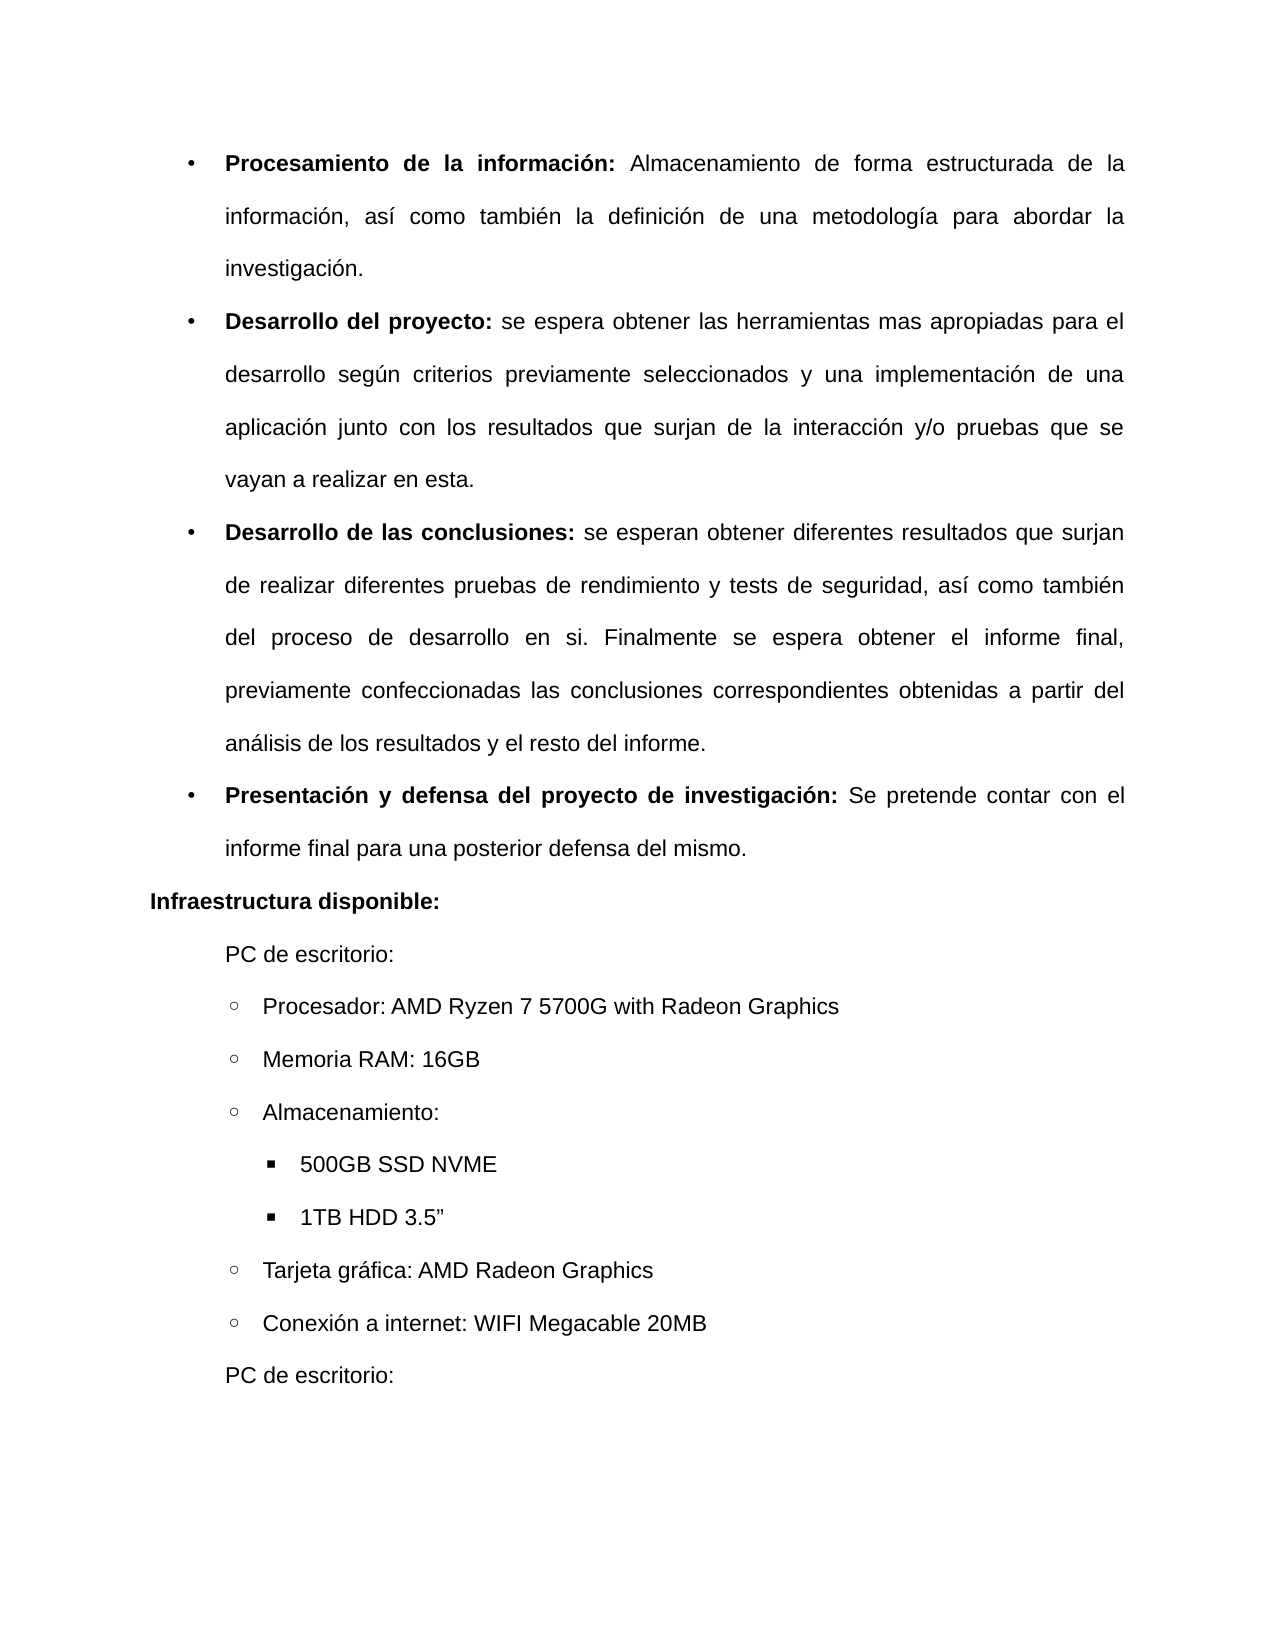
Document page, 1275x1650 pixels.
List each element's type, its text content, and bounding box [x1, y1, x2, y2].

list Procesamiento de la información: Almacenamiento de forma estructurada de la información, así como también la definición de una metodología para abordar la investigación. [187, 150, 1125, 282]
list Desarrollo de las conclusiones: se esperan obtener diferentes resultados que surjan de realizar diferentes pruebas de rendimiento y tests de seguridad, así como también del proceso de desarrollo en si. Finalmente se espera obtener el informe final, previamente confeccionadas las conclusiones correspondientes obtenidas a partir del análisis de los resultados y el resto del informe. [187, 519, 1125, 756]
text PC de escritorio: [225, 941, 1125, 967]
text Infraestructura disponible: [150, 888, 1125, 914]
list Almacenamiento: [225, 1099, 1125, 1125]
list Conexión a internet: WIFI Megacable 20MB [225, 1309, 1125, 1336]
list Memoria RAM: 16GB [225, 1046, 1125, 1072]
list Desarrollo del proyecto: se espera obtener las herramientas mas apropiadas para el desarrollo según criterios previamente seleccionados y una implementación de una aplicación junto con los resultados que surjan de la interacción y/o pruebas que se vayan a realizar en esta. [187, 308, 1125, 493]
list 500GB SSD NVME [262, 1151, 1125, 1178]
list Tarjeta gráfica: AMD Radeon Graphics [225, 1257, 1125, 1283]
list Presentación y defensa del proyecto de investigación: Se pretende contar con el informe final para una posterior defensa del mismo. [187, 782, 1125, 862]
list Procesador: AMD Ryzen 7 5700G with Radeon Graphics [225, 993, 1125, 1020]
text PC de escritorio: [150, 1362, 1125, 1389]
list 1TB HDD 3.5” [262, 1204, 1125, 1231]
